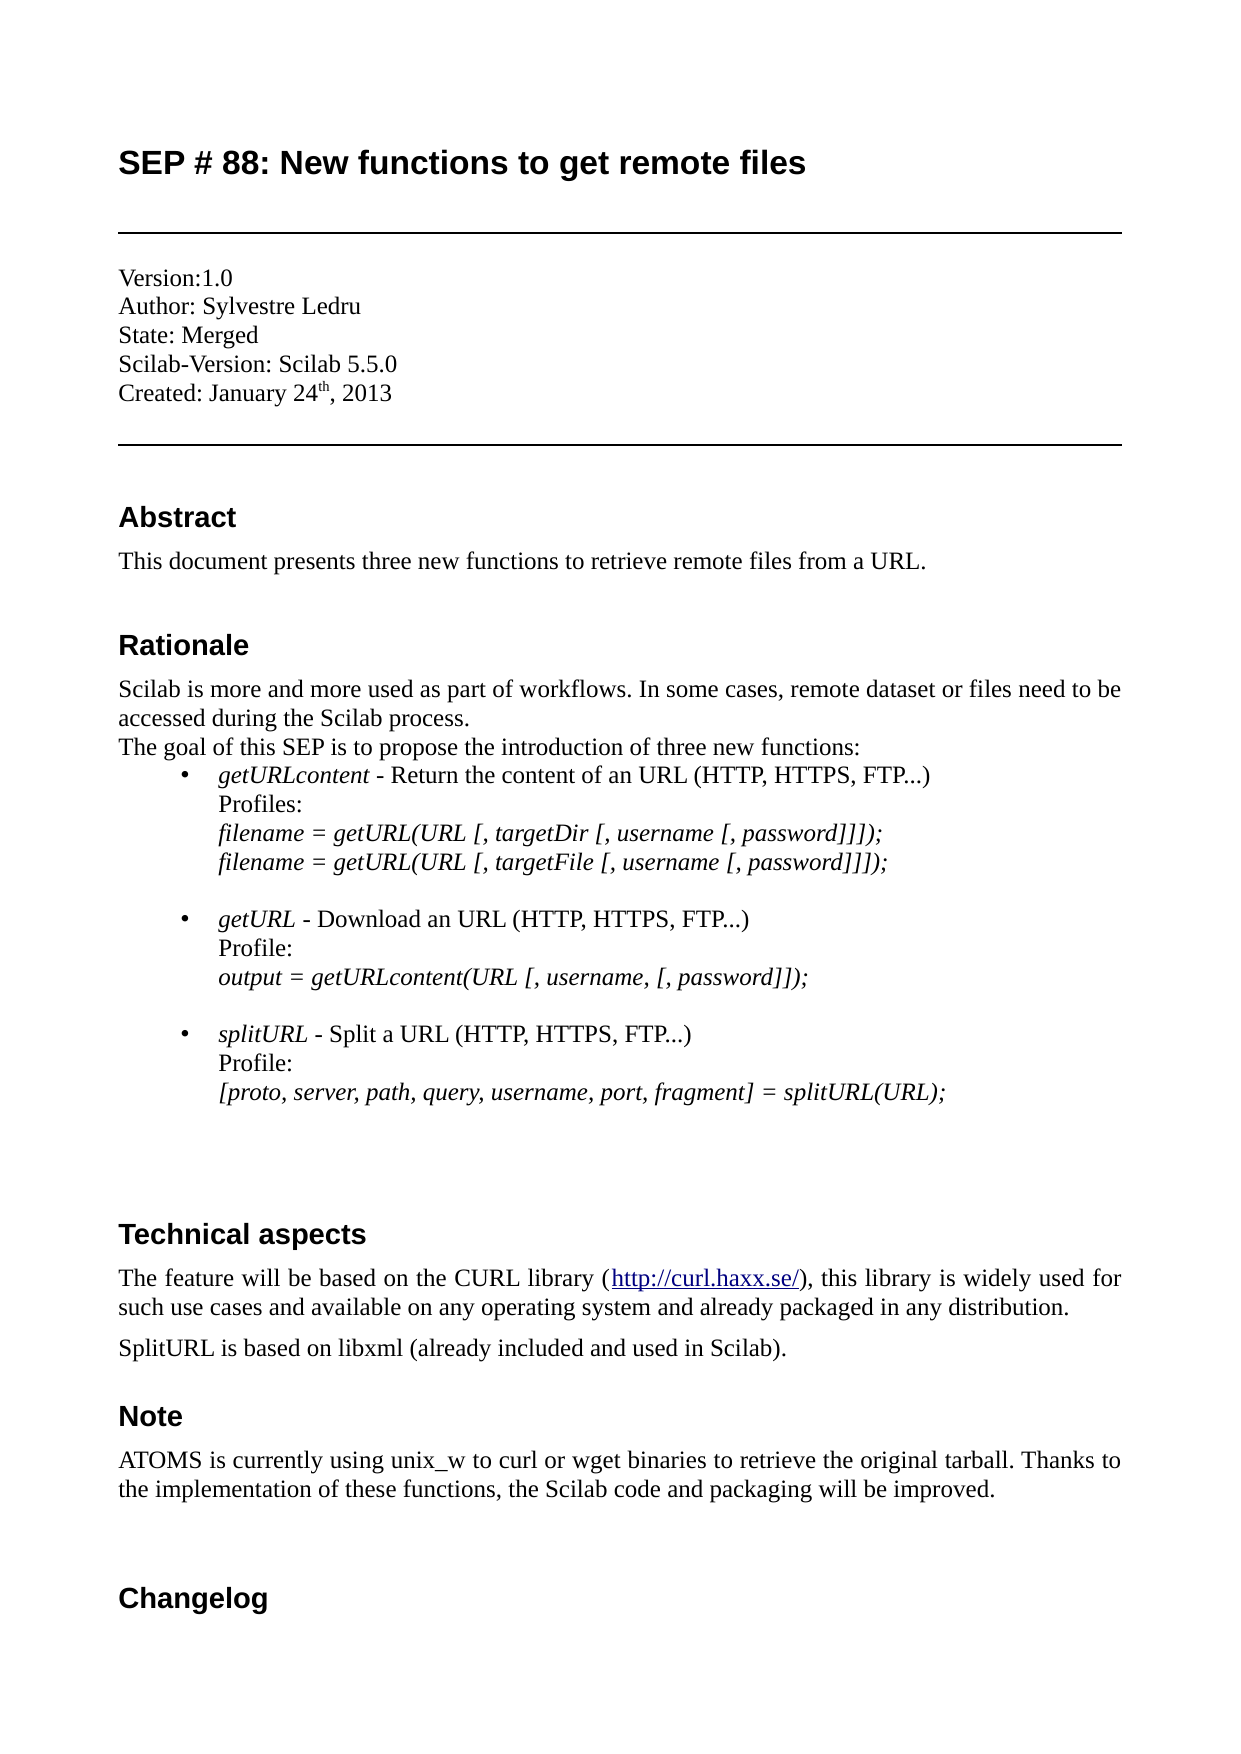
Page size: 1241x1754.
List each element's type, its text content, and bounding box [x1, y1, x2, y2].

text Scilab-Version: Scilab 5.5.0 [118, 349, 1122, 378]
subtitle filename = getURL(URL [, targetFile [, username [, password]]]); [181, 847, 1122, 876]
subtitle getURLcontent - Return the content of an URL (HTTP, HTTPS, FTP...) [181, 761, 1122, 789]
subtitle Profile: [181, 1048, 1122, 1077]
subtitle The goal of this SEP is to propose the introduction of three new functions: [118, 732, 1122, 761]
text Version:1.0 [118, 263, 1122, 291]
subtitle Profiles: [181, 789, 1122, 818]
subtitle filename = getURL(URL [, targetDir [, username [, password]]]); [181, 818, 1122, 847]
subtitle Technical aspects [118, 1217, 1122, 1250]
text Author: Sylvestre Ledru [118, 291, 1122, 320]
text This document presents three new functions to retrieve remote files from a URL. [118, 546, 1122, 574]
subtitle Note [118, 1399, 1122, 1433]
text State: Merged [118, 320, 1122, 349]
subtitle getURL - Download an URL (HTTP, HTTPS, FTP...) [181, 904, 1122, 933]
subtitle ATOMS is currently using unix_w to curl or wget binaries to retrieve the original tarball. Thanks to the implementation of these functions, the Scilab code and packaging will be improved. [118, 1445, 1122, 1503]
subtitle [proto, server, path, query, username, port, fragment] = splitURL(URL); [181, 1077, 1122, 1106]
subtitle Profile: [181, 933, 1122, 962]
subtitle splitURL - Split a URL (HTTP, HTTPS, FTP...) [181, 1019, 1122, 1048]
subtitle output = getURLcontent(URL [, username, [, password]]); [181, 962, 1122, 991]
subtitle Abstract [118, 500, 1122, 533]
text Created: January 24th, 2013 [118, 378, 1122, 406]
subtitle The feature will be based on the CURL library (http://curl.haxx.se/), this library is widely used for such use cases and available on any operating system and already packaged in any distribution. [118, 1263, 1122, 1320]
subtitle SplitURL is based on libxml (already included and used in Scilab). [118, 1333, 1122, 1362]
subtitle Rationale [118, 628, 1122, 662]
subtitle SEP # 88: New functions to get remote files [118, 143, 1122, 182]
subtitle Scilab is more and more used as part of workflows. In some cases, remote dataset or files need to be accessed during the Scilab process. [118, 674, 1122, 732]
subtitle Changelog [118, 1581, 1122, 1615]
